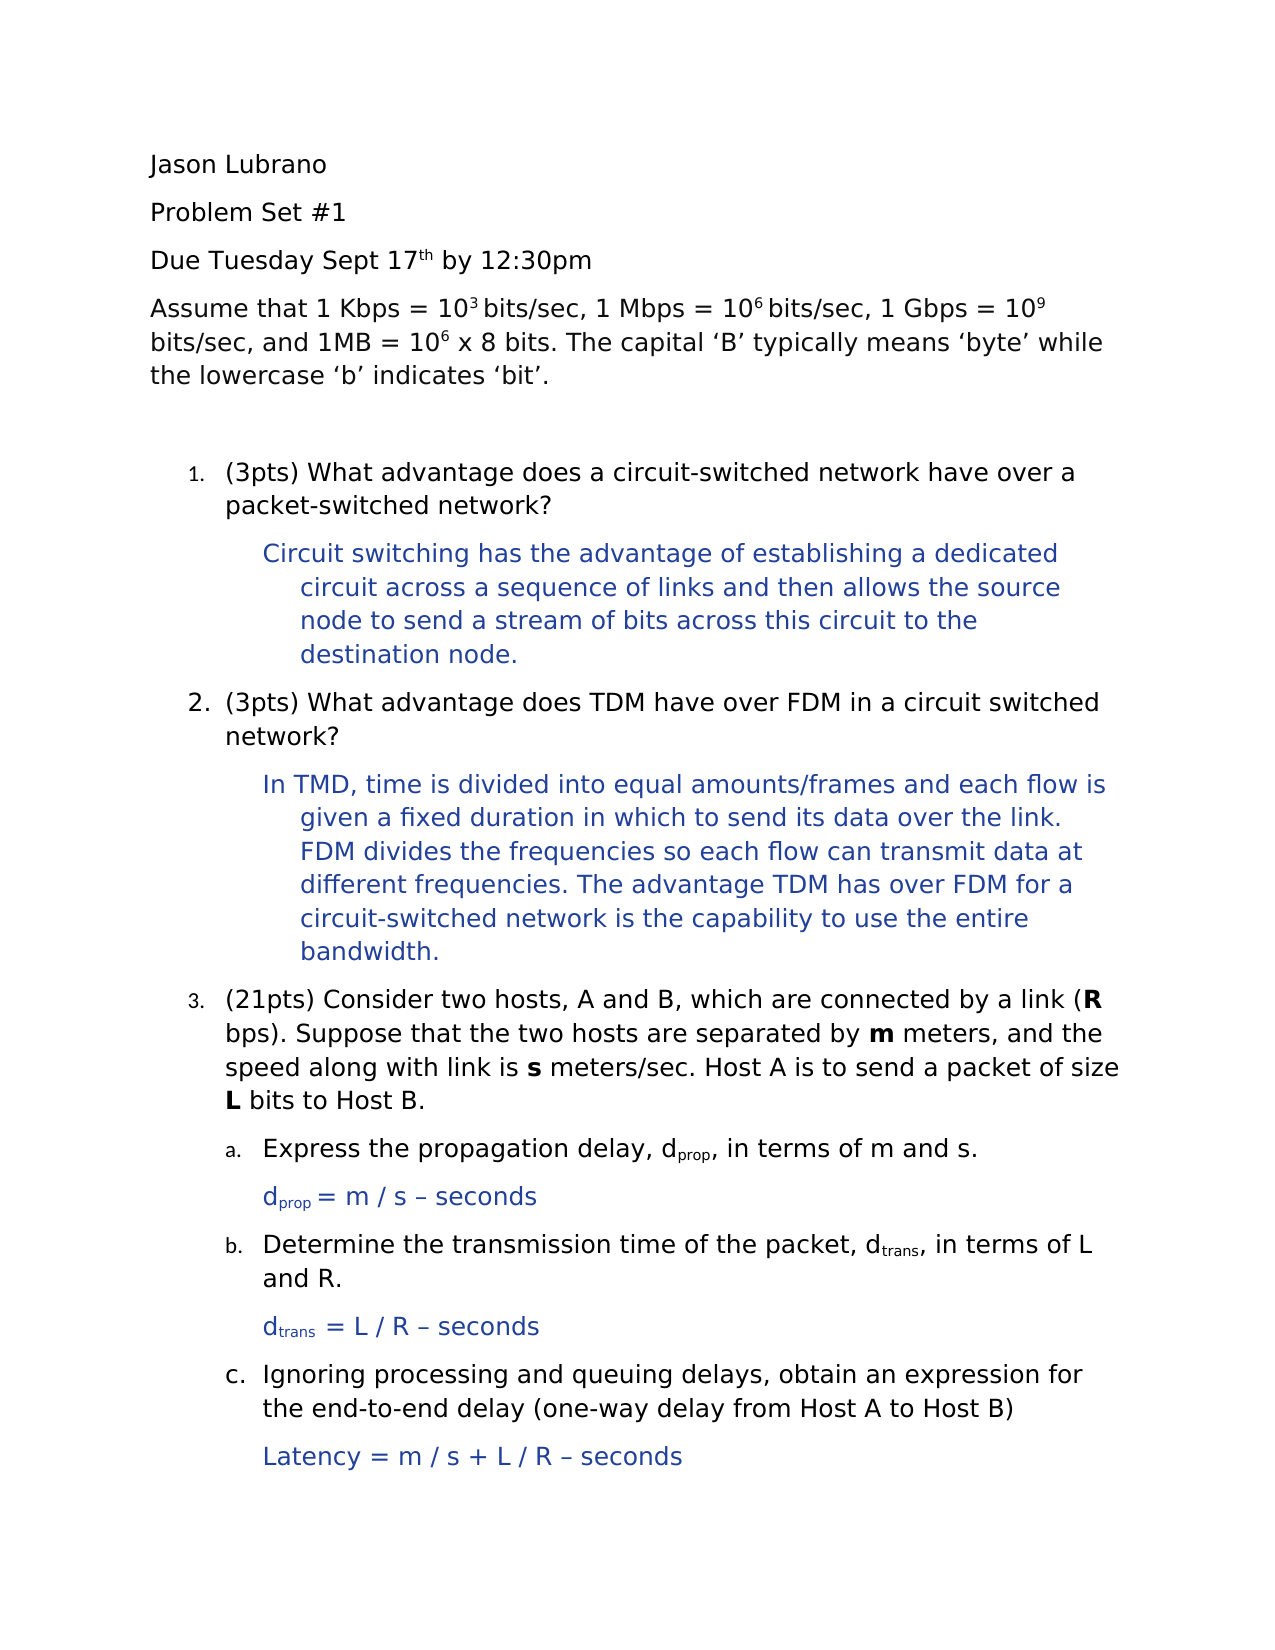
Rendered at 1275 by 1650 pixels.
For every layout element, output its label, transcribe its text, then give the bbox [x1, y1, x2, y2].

list dtrans = L / R – seconds [262, 1312, 1125, 1341]
list Express the propagation delay, dprop, in terms of m and s. [225, 1134, 1125, 1163]
list Ignoring processing and queuing delays, obtain an expression for the end-to-end delay (one-way delay from Host A to Host B) [225, 1360, 1125, 1423]
text Assume that 1 Kbps = 103 bits/sec, 1 Mbps = 106 bits/sec, 1 Gbps = 109 bits/sec, and 1MB = 106 x 8 bits. The capital ‘B’ typically means ‘byte’ while the lowercase ‘b’ indicates ‘bit’. [150, 294, 1125, 391]
list (3pts) What advantage does TDM have over FDM in a circuit switched network? [187, 688, 1125, 751]
list dprop = m / s – seconds [262, 1182, 1125, 1212]
text Jason Lubrano [150, 150, 1125, 179]
list (21pts) Consider two hosts, A and B, which are connected by a link (R bps). Suppose that the two hosts are separated by m meters, and the speed along with link is s meters/sec. Host A is to send a packet of size L bits to Host B. [187, 986, 1125, 1115]
list Circuit switching has the advantage of establishing a dedicated circuit across a sequence of links and then allows the source node to send a stream of bits across this circuit to the destination node. [262, 539, 1125, 669]
list (3pts) What advantage does a circuit-switched network have over a packet-switched network? [187, 458, 1125, 520]
text Problem Set #1 [150, 198, 1125, 227]
list In TMD, time is divided into equal amounts/frames and each flow is given a fixed duration in which to send its data over the link. FDM divides the frequencies so each flow can transmit data at different frequencies. The advantage TDM has over FDM for a circuit-switched network is the capability to use the entire bandwidth. [262, 770, 1125, 967]
list Determine the transmission time of the packet, dtrans, in terms of L and R. [225, 1231, 1125, 1293]
list Latency = m / s + L / R – seconds [262, 1442, 1125, 1471]
text Due Tuesday Sept 17th by 12:30pm [150, 246, 1125, 275]
